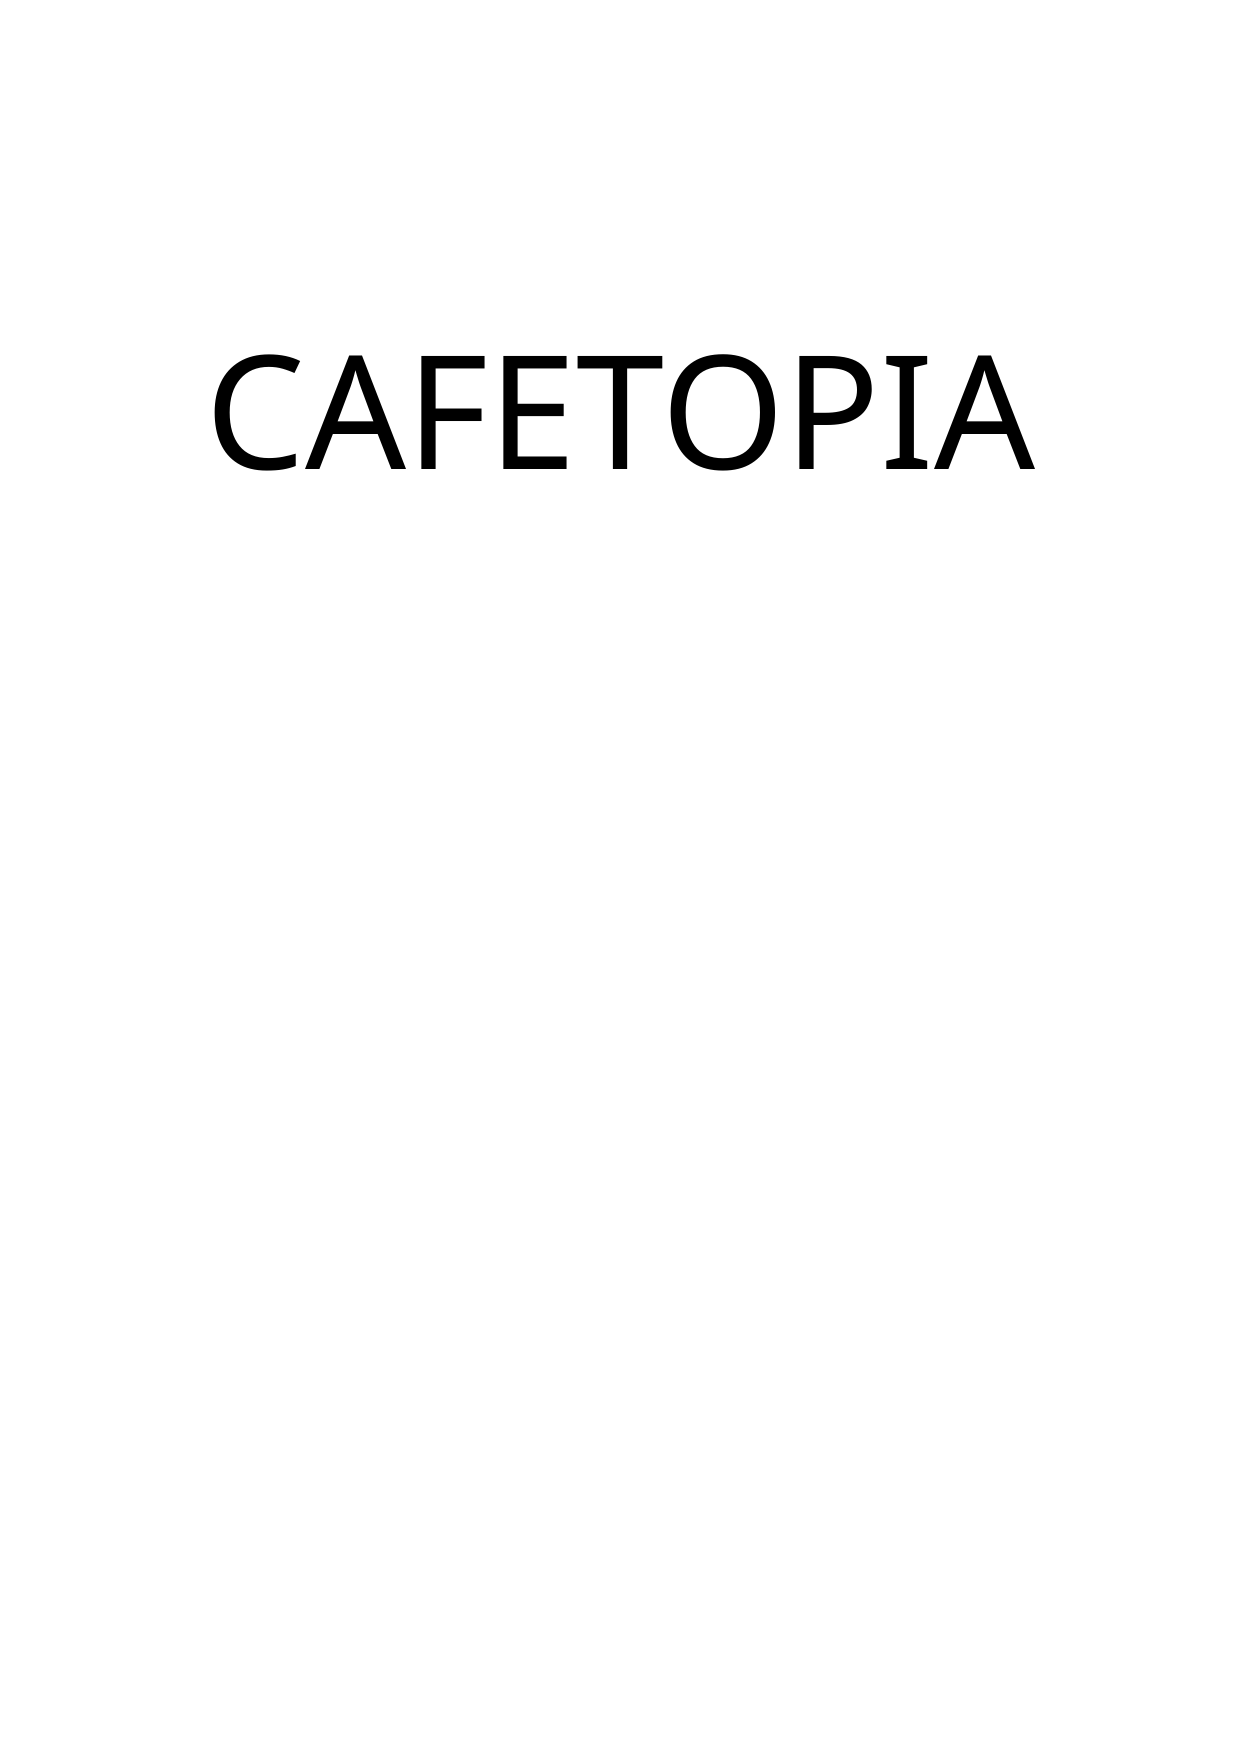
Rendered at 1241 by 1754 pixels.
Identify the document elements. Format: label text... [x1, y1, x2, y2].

subtitle CAFETOPIA [118, 300, 1122, 516]
